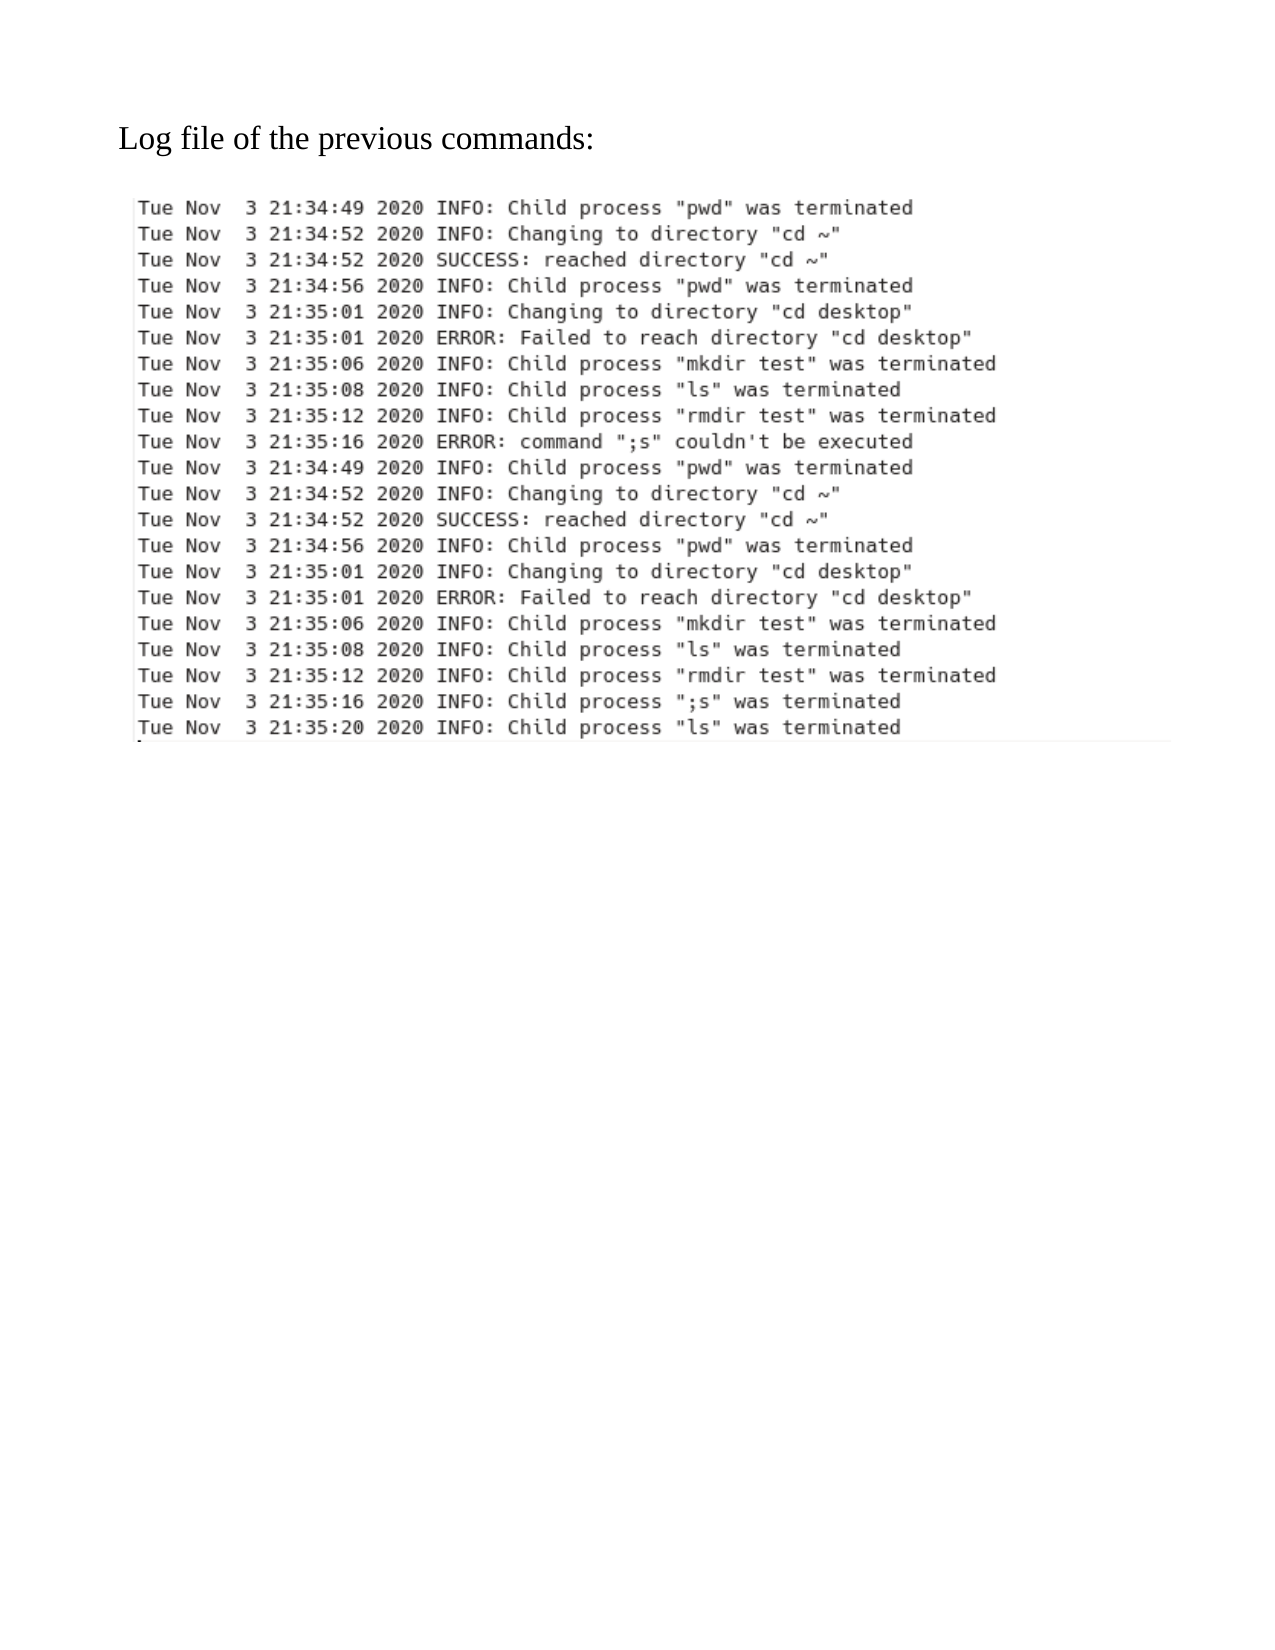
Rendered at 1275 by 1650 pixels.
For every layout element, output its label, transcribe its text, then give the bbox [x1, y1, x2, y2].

picture [132, 198, 1172, 742]
text Log file of the previous commands: [118, 118, 1157, 156]
